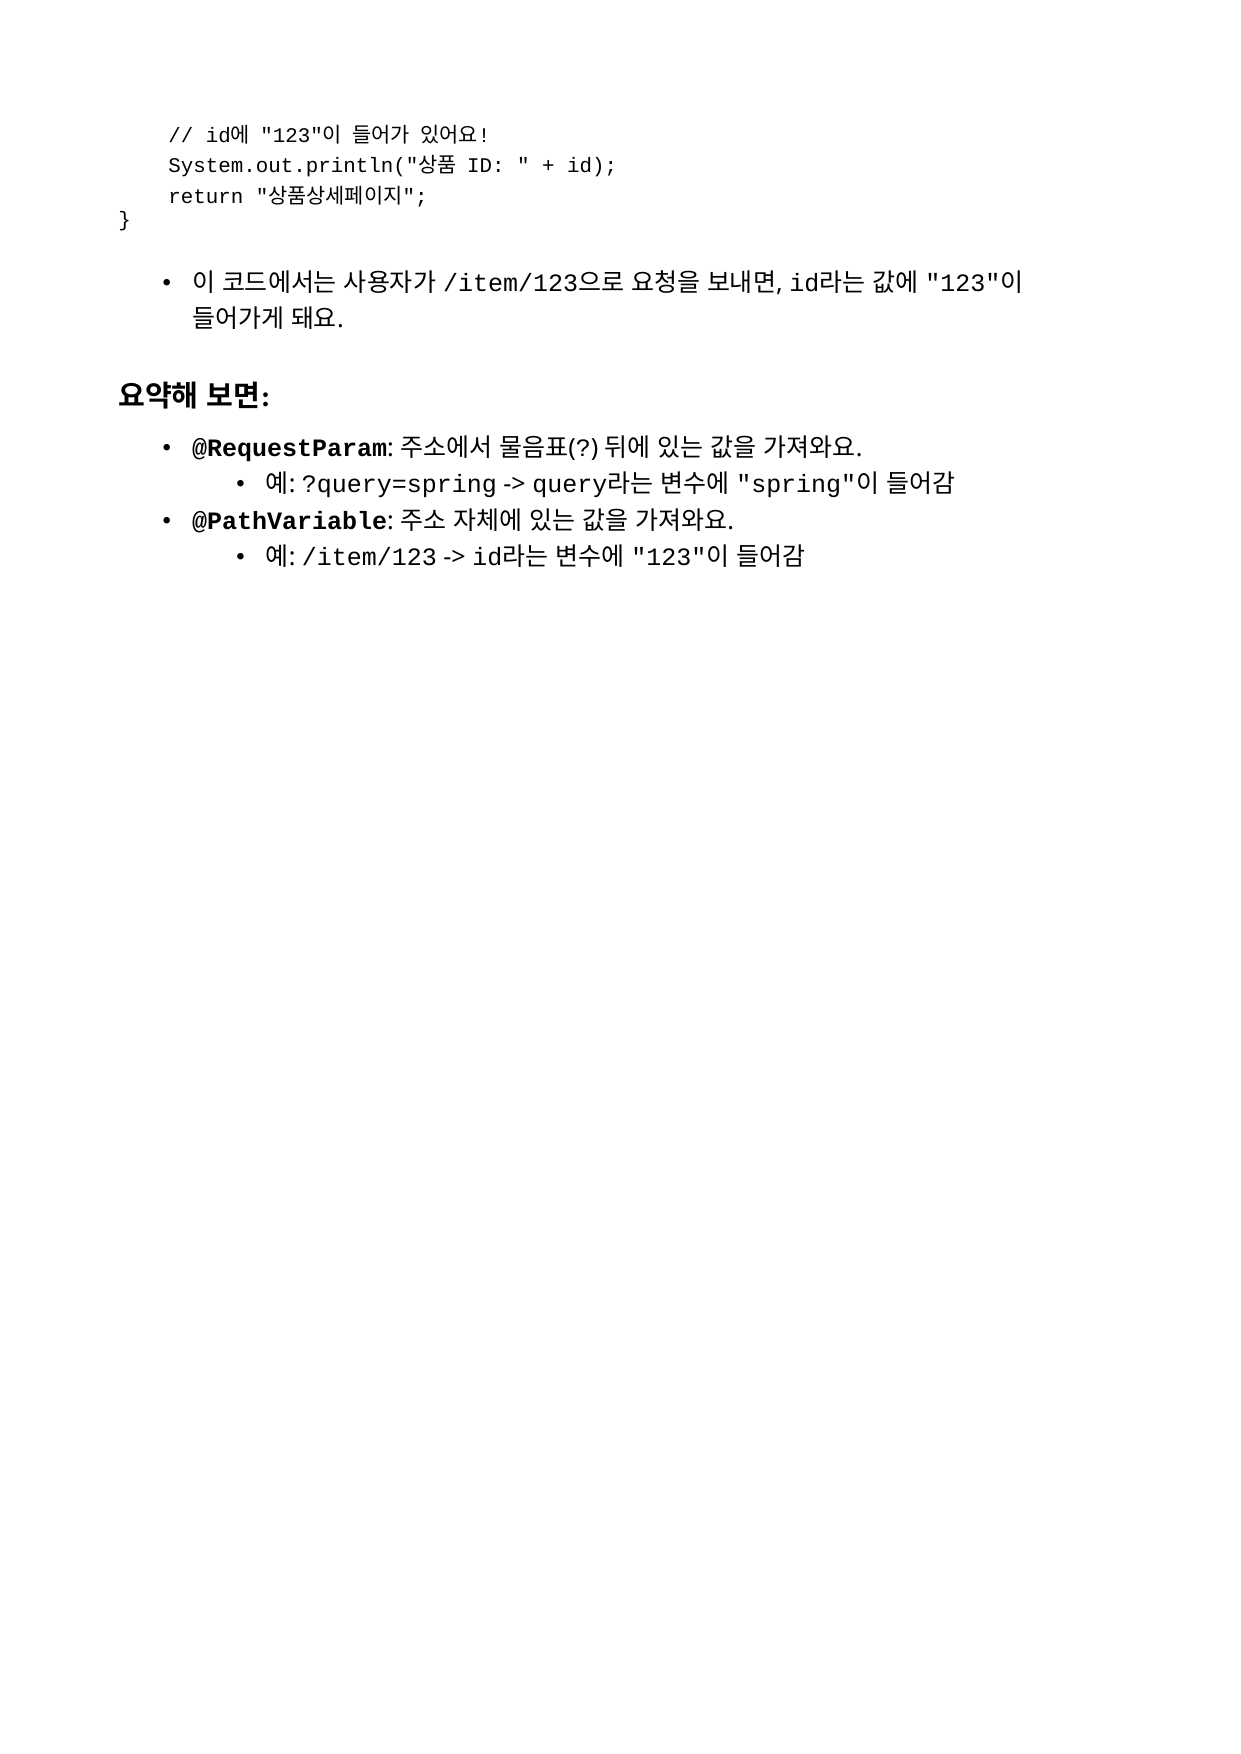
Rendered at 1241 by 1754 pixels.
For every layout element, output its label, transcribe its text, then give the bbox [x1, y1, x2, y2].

list 예: /item/123 -> id라는 변수에 "123"이 들어감 [236, 537, 1122, 573]
list @RequestParam: 주소에서 물음표(?) 뒤에 있는 값을 가져와요. [162, 427, 1122, 464]
list 예: ?query=spring -> query라는 변수에 "spring"이 들어감 [236, 464, 1122, 500]
list @PathVariable: 주소 자체에 있는 값을 가져와요. [162, 500, 1122, 537]
text // id에 "123"이 들어가 있어요! [118, 118, 1122, 148]
text } [118, 209, 1122, 233]
text return "상품상세페이지"; [118, 179, 1122, 209]
subtitle 요약해 보면: [118, 373, 1122, 415]
text System.out.println("상품 ID: " + id); [118, 148, 1122, 179]
list 이 코드에서는 사용자가 /item/123으로 요청을 보내면, id라는 값에 "123"이 들어가게 돼요. [162, 262, 1122, 335]
